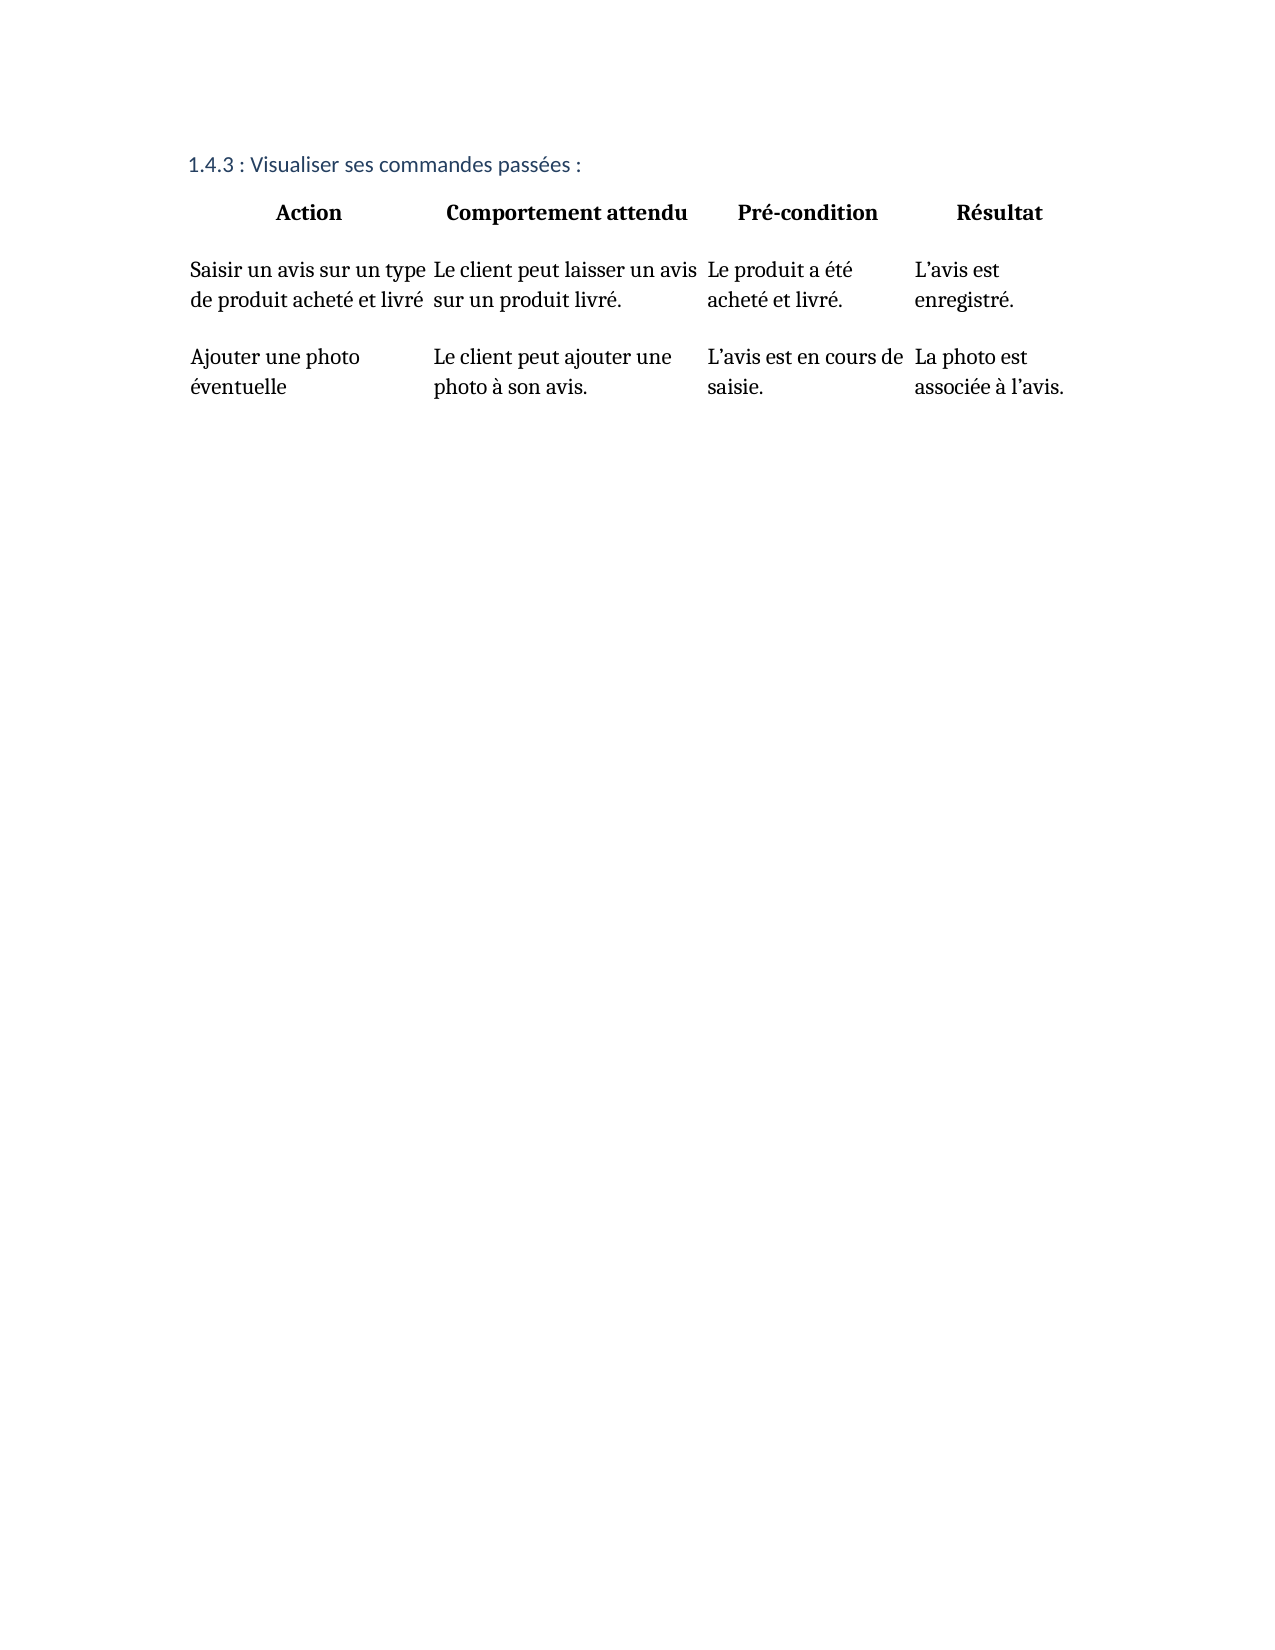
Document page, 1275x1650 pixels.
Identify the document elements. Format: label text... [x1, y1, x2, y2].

table_header Résultat [912, 197, 1087, 253]
table_cell L’avis est enregistré. [912, 254, 1087, 341]
table_cell Le client peut laisser un avis sur un produit livré. [430, 254, 704, 341]
table_header Pré-condition [704, 197, 912, 253]
table_cell Le produit a été acheté et livré. [704, 254, 912, 341]
table_header Action [188, 197, 430, 253]
table_cell Le client peut ajouter une photo à son avis. [430, 341, 704, 428]
table_cell Saisir un avis sur un type de produit acheté et livré [188, 254, 430, 341]
table_cell La photo est associée à l’avis. [912, 341, 1087, 428]
subtitle 1.4.3 : Visualiser ses commandes passées : [187, 150, 1087, 178]
table_header Comportement attendu [430, 197, 704, 253]
table_cell Ajouter une photo éventuelle [188, 341, 430, 428]
table_cell L’avis est en cours de saisie. [704, 341, 912, 428]
